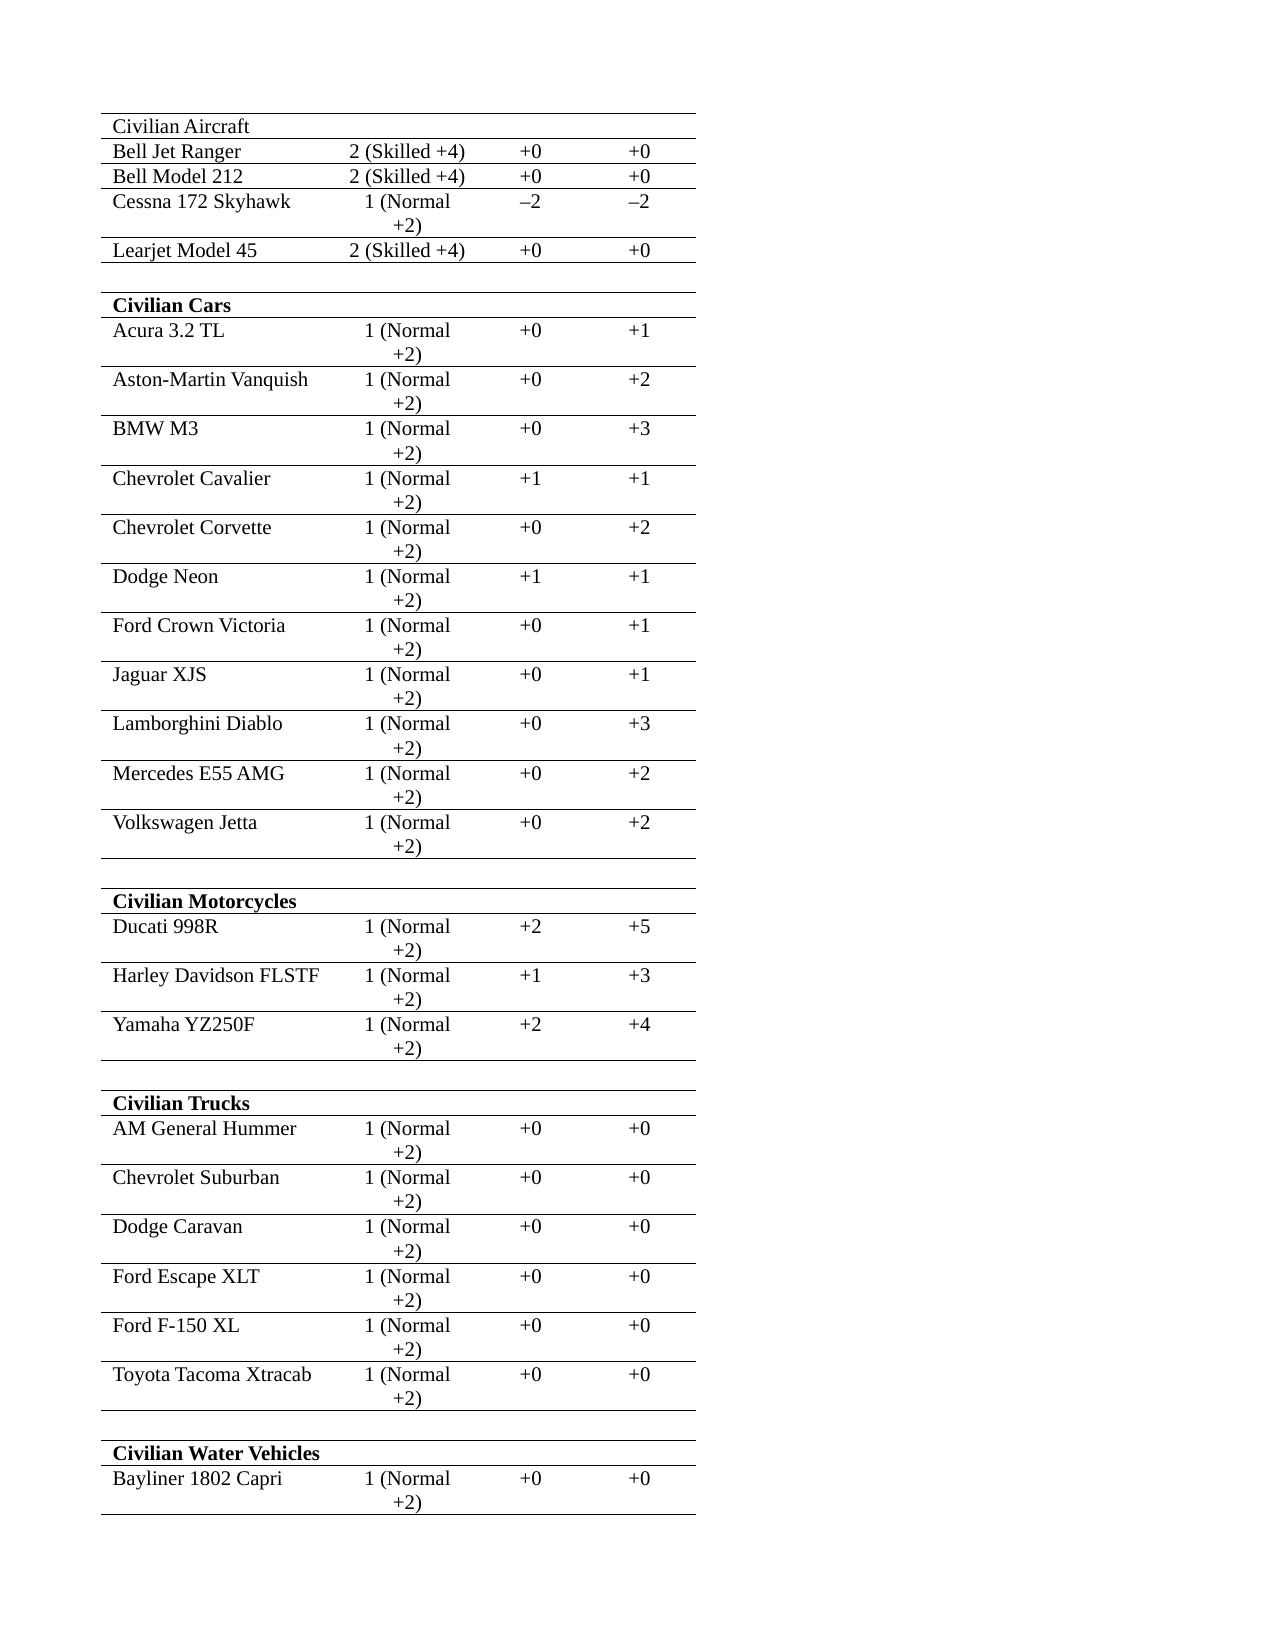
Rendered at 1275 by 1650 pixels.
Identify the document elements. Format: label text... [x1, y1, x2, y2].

table_cell [479, 859, 582, 888]
table_cell [582, 263, 696, 292]
table_cell +0 [479, 238, 582, 262]
table_cell +1 [582, 564, 696, 612]
table_cell Ford Escape XLT [101, 1264, 336, 1312]
table_cell +1 [479, 466, 582, 514]
table_cell +0 [479, 1264, 582, 1312]
table_cell Acura 3.2 TL [101, 318, 336, 366]
table_cell 1 (Normal +2) [336, 1466, 479, 1514]
table_cell Learjet Model 45 [101, 238, 336, 262]
table_cell Bell Model 212 [101, 164, 336, 188]
table_cell [101, 859, 336, 888]
table_cell –2 [479, 189, 582, 237]
table_cell Bayliner 1802 Capri [101, 1466, 336, 1514]
table_cell Dodge Caravan [101, 1215, 336, 1263]
table_cell Volkswagen Jetta [101, 810, 336, 858]
table_cell Ducati 998R [101, 914, 336, 962]
table_cell +4 [582, 1012, 696, 1060]
table_cell [479, 1061, 582, 1090]
table_cell 2 (Skilled +4) [336, 139, 479, 163]
table_cell [479, 889, 582, 913]
table_cell BMW M3 [101, 416, 336, 464]
table_cell 1 (Normal +2) [336, 1165, 479, 1213]
table_cell Lamborghini Diablo [101, 711, 336, 759]
table_cell +0 [479, 1362, 582, 1410]
table_cell +0 [479, 1116, 582, 1164]
table_cell [336, 1441, 479, 1465]
table_cell AM General Hummer [101, 1116, 336, 1164]
table_cell +0 [582, 1215, 696, 1263]
table_cell +3 [582, 963, 696, 1011]
table_cell +0 [479, 318, 582, 366]
table_cell [479, 114, 582, 138]
table_cell 2 (Skilled +4) [336, 164, 479, 188]
table_cell +0 [479, 1165, 582, 1213]
table_cell +0 [479, 613, 582, 661]
table_cell [582, 293, 696, 317]
table_cell +0 [479, 416, 582, 464]
table_cell 1 (Normal +2) [336, 564, 479, 612]
table_cell +2 [479, 1012, 582, 1060]
table_cell [101, 1411, 336, 1440]
table_cell –2 [582, 189, 696, 237]
table_cell [582, 859, 696, 888]
table_cell [479, 1091, 582, 1115]
table_cell [336, 293, 479, 317]
table_cell Mercedes E55 AMG [101, 761, 336, 809]
table_cell +0 [479, 662, 582, 710]
table_cell Yamaha YZ250F [101, 1012, 336, 1060]
table_cell 1 (Normal +2) [336, 1116, 479, 1164]
table_cell +0 [479, 810, 582, 858]
table_cell [479, 263, 582, 292]
table_cell +0 [582, 1362, 696, 1410]
table_cell [582, 1091, 696, 1115]
table_cell 2 (Skilled +4) [336, 238, 479, 262]
table_cell Civilian Motorcycles [101, 889, 336, 913]
table_cell [336, 889, 479, 913]
table_cell Chevrolet Corvette [101, 515, 336, 563]
table_cell +0 [479, 139, 582, 163]
table_cell 1 (Normal +2) [336, 466, 479, 514]
table_cell Chevrolet Cavalier [101, 466, 336, 514]
table_cell +0 [479, 761, 582, 809]
table_cell +0 [479, 515, 582, 563]
table_cell +1 [582, 466, 696, 514]
table_cell Ford Crown Victoria [101, 613, 336, 661]
table_cell [336, 859, 479, 888]
table_cell Harley Davidson FLSTF [101, 963, 336, 1011]
table_cell +2 [582, 515, 696, 563]
table_cell 1 (Normal +2) [336, 1362, 479, 1410]
table_cell [336, 114, 479, 138]
table_cell 1 (Normal +2) [336, 963, 479, 1011]
table_cell Civilian Cars [101, 293, 336, 317]
table_cell 1 (Normal +2) [336, 189, 479, 237]
table_cell +0 [582, 1116, 696, 1164]
table_cell 1 (Normal +2) [336, 662, 479, 710]
table_cell +0 [582, 164, 696, 188]
table_cell +1 [582, 662, 696, 710]
table_cell 1 (Normal +2) [336, 1215, 479, 1263]
table_cell [336, 1061, 479, 1090]
table_cell [582, 1411, 696, 1440]
table_cell [479, 1411, 582, 1440]
table_cell +1 [479, 963, 582, 1011]
table_cell 1 (Normal +2) [336, 367, 479, 415]
table_cell [582, 1061, 696, 1090]
table_cell 1 (Normal +2) [336, 1264, 479, 1312]
table_cell +0 [582, 238, 696, 262]
table_cell [582, 1441, 696, 1465]
table_cell [582, 114, 696, 138]
table_cell Jaguar XJS [101, 662, 336, 710]
table_cell +3 [582, 711, 696, 759]
table_cell +0 [582, 1466, 696, 1514]
table_cell 1 (Normal +2) [336, 711, 479, 759]
table_cell [479, 1441, 582, 1465]
table_cell 1 (Normal +2) [336, 613, 479, 661]
table_cell +0 [582, 139, 696, 163]
table_cell [101, 1061, 336, 1090]
table_cell +5 [582, 914, 696, 962]
table_cell Cessna 172 Skyhawk [101, 189, 336, 237]
table_cell [336, 1411, 479, 1440]
table_cell +1 [582, 613, 696, 661]
table_cell Bell Jet Ranger [101, 139, 336, 163]
table_cell Civilian Trucks [101, 1091, 336, 1115]
table_cell Aston-Martin Vanquish [101, 367, 336, 415]
table_cell Chevrolet Suburban [101, 1165, 336, 1213]
table_cell 1 (Normal +2) [336, 1012, 479, 1060]
table_cell [479, 293, 582, 317]
table_cell +0 [582, 1264, 696, 1312]
table_cell 1 (Normal +2) [336, 515, 479, 563]
table_cell [101, 263, 336, 292]
table_cell 1 (Normal +2) [336, 761, 479, 809]
table_cell +0 [479, 1313, 582, 1361]
table_cell [582, 889, 696, 913]
table_cell +0 [582, 1313, 696, 1361]
table_cell +0 [479, 1215, 582, 1263]
table_cell 1 (Normal +2) [336, 1313, 479, 1361]
table_cell Dodge Neon [101, 564, 336, 612]
table_cell +0 [479, 164, 582, 188]
table_cell +0 [479, 711, 582, 759]
table_cell +0 [582, 1165, 696, 1213]
table_cell +1 [479, 564, 582, 612]
table_cell +0 [479, 1466, 582, 1514]
table_cell +2 [479, 914, 582, 962]
table_cell +1 [582, 318, 696, 366]
table_cell Civilian Water Vehicles [101, 1441, 336, 1465]
table_cell +2 [582, 761, 696, 809]
table_cell 1 (Normal +2) [336, 318, 479, 366]
table_cell Civilian Aircraft [101, 114, 336, 138]
table_cell +2 [582, 367, 696, 415]
table_cell 1 (Normal +2) [336, 914, 479, 962]
table_cell 1 (Normal +2) [336, 416, 479, 464]
table_cell +2 [582, 810, 696, 858]
table_cell 1 (Normal +2) [336, 810, 479, 858]
table_cell +3 [582, 416, 696, 464]
table_cell [336, 1091, 479, 1115]
table_cell Ford F-150 XL [101, 1313, 336, 1361]
table_cell [336, 263, 479, 292]
table_cell +0 [479, 367, 582, 415]
table_cell Toyota Tacoma Xtracab [101, 1362, 336, 1410]
